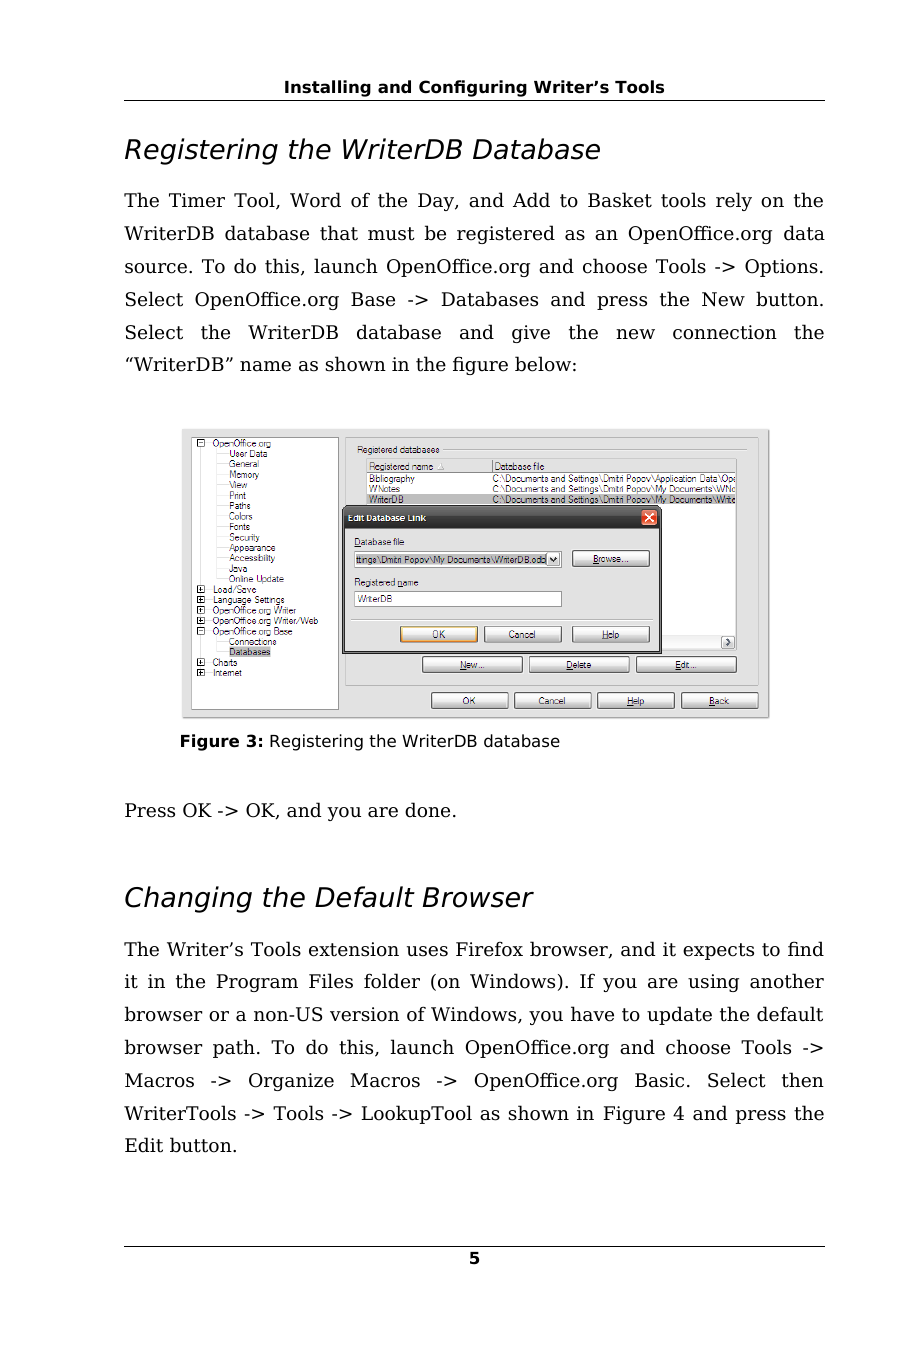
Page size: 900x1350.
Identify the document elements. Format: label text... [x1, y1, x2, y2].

text Figure 3: Registering the WriterDB database [179, 720, 770, 751]
picture [179, 426, 770, 720]
subtitle Changing the Default Browser [124, 882, 825, 914]
subtitle Registering the WriterDB Database [124, 134, 825, 166]
text Press OK -> OK, and you are done. [124, 799, 825, 821]
text The Writer’s Tools extension uses Firefox browser, and it expects to find it in the Program Files folder (on Windows). If you are using another browser or a non-US version of Windows, you have to update the default browser path. To do this, launch OpenOffice.org and choose Tools -> Macros -> Organize Macros -> OpenOffice.org Basic. Select then WriterTools -> Tools -> LookupTool as shown in Figure 4 and press the Edit button. [124, 939, 825, 1157]
text The Timer Tool, Word of the Day, and Add to Basket tools rely on the WriterDB database that must be registered as an OpenOffice.org data source. To do this, launch OpenOffice.org and choose Tools -> Options. Select OpenOffice.org Base -> Databases and press the New button. Select the WriterDB database and give the new connection the “WriterDB” name as shown in the figure below: [124, 190, 825, 376]
